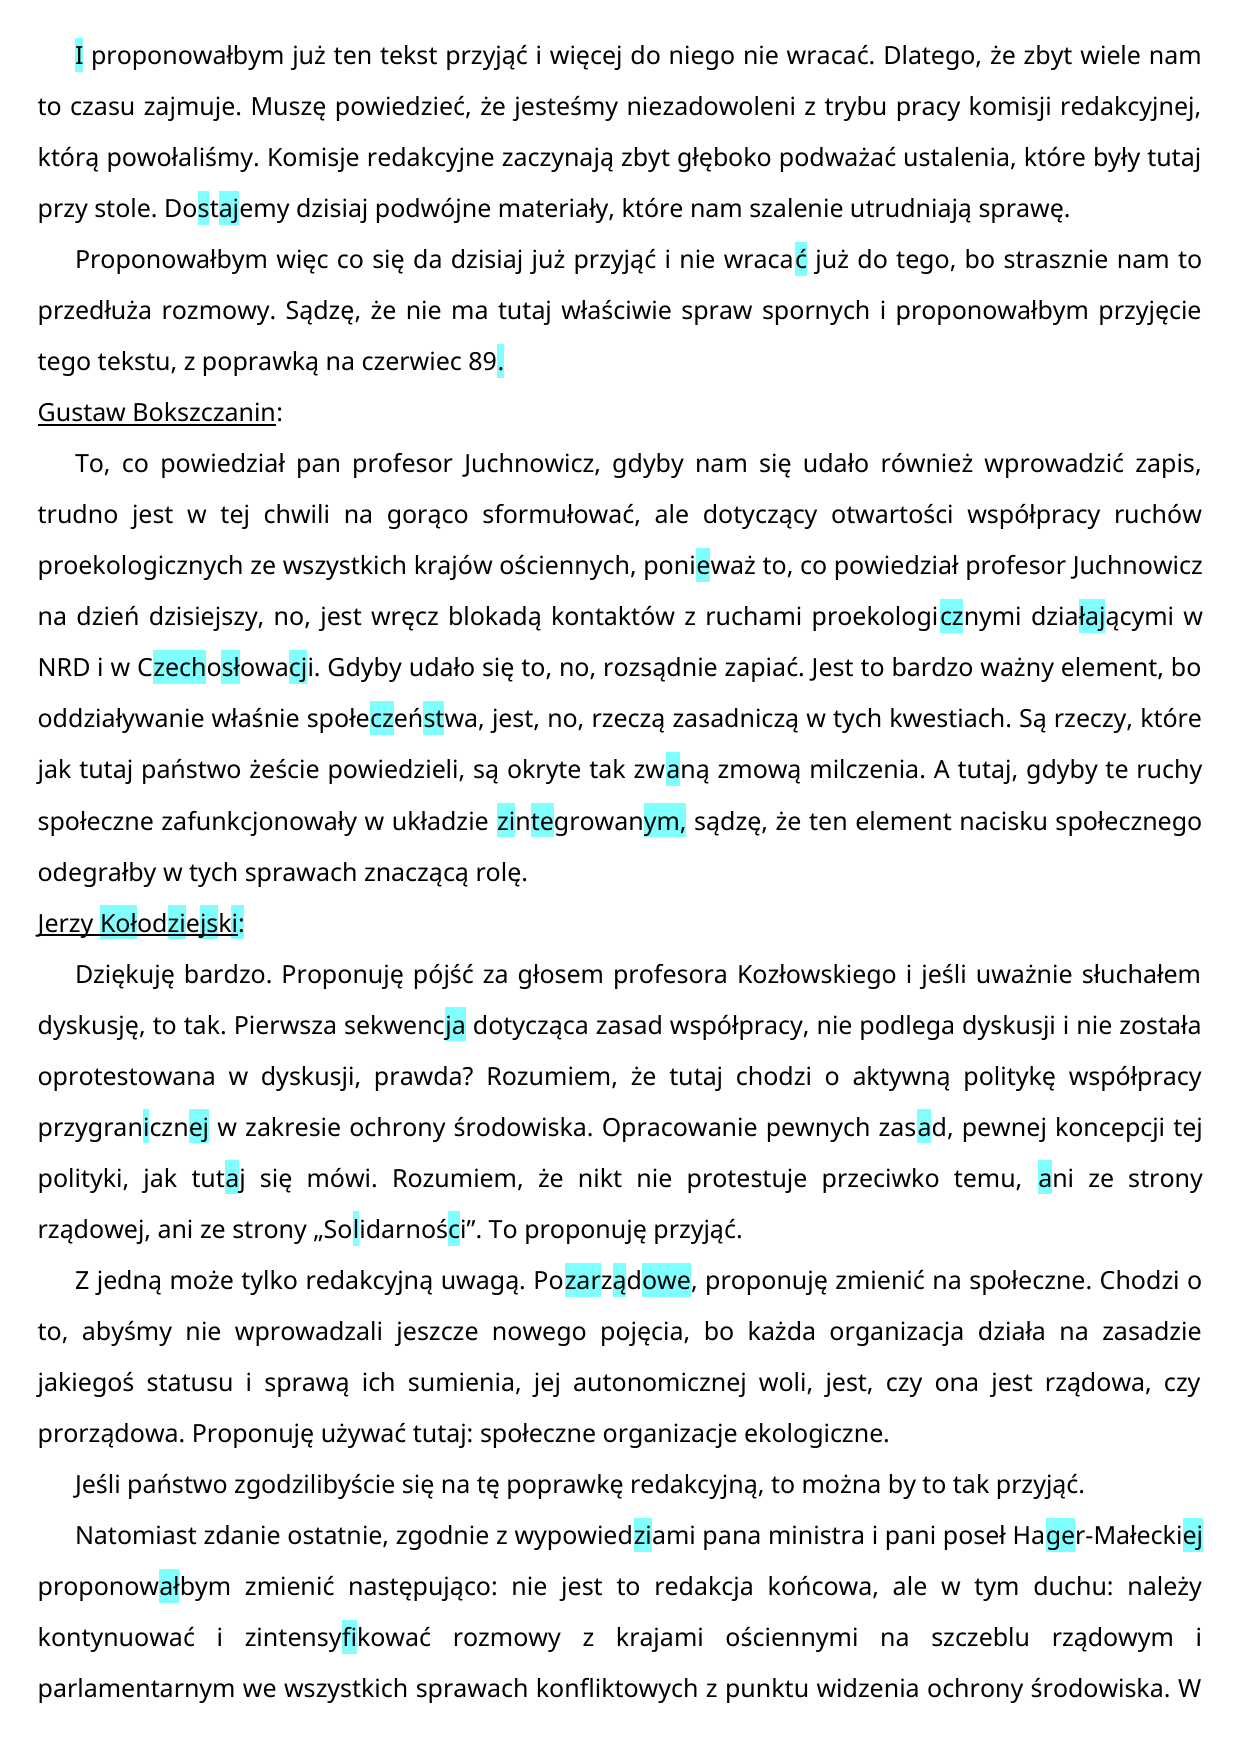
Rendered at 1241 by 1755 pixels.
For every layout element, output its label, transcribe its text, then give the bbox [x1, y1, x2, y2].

text I proponowałbym już ten tekst przyjąć i więcej do niego nie wracać. Dlatego, że zbyt wiele nam to czasu zajmuje. Muszę powiedzieć, że jesteśmy niezadowoleni z trybu pracy komisji redakcyjnej, którą powołaliśmy. Komisje redakcyjne zaczynają zbyt głęboko podważać ustalenia, które były tutaj przy stole. Dostajemy dzisiaj podwójne materiały, które nam szalenie utrudniają sprawę. [37, 37, 1203, 225]
text Natomiast zdanie ostatnie, zgodnie z wypowiedziami pana ministra i pani poseł Hager-Małeckiej proponowałbym zmienić następująco: nie jest to redakcja końcowa, ale w tym duchu: należy kontynuować i zintensyfikować rozmowy z krajami ościennymi na szczeblu rządowym i parlamentarnym we wszystkich sprawach konfliktowych z punktu widzenia ochrony środowiska. W [37, 1518, 1203, 1705]
text Proponowałbym więc co się da dzisiaj już przyjąć i nie wracać już do tego, bo strasznie nam to przedłuża rozmowy. Sądzę, że nie ma tutaj właściwie spraw spornych i proponowałbym przyjęcie tego tekstu, z poprawką na czerwiec 89. [37, 242, 1203, 378]
text Jeśli państwo zgodzilibyście się na tę poprawkę redakcyjną, to można by to tak przyjąć. [37, 1467, 1203, 1501]
text Jerzy Kołodziejski: [37, 905, 1203, 939]
text To, co powiedział pan profesor Juchnowicz, gdyby nam się udało również wprowadzić zapis, trudno jest w tej chwili na gorąco sformułować, ale dotyczący otwartości współpracy ruchów proekologicznych ze wszystkich krajów ościennych, ponieważ to, co powiedział profesor Juchnowicz na dzień dzisiejszy, no, jest wręcz blokadą kontaktów z ruchami proekologicznymi działającymi w NRD i w Czechosłowacji. Gdyby udało się to, no, rozsądnie zapiać. Jest to bardzo ważny element, bo oddziaływanie właśnie społeczeństwa, jest, no, rzeczą zasadniczą w tych kwestiach. Są rzeczy, które jak tutaj państwo żeście powiedzieli, są okryte tak zwaną zmową milczenia. A tutaj, gdyby te ruchy społeczne zafunkcjonowały w układzie zintegrowanym, sądzę, że ten element nacisku społecznego odegrałby w tych sprawach znaczącą rolę. [37, 446, 1203, 888]
text Dziękuję bardzo. Proponuję pójść za głosem profesora Kozłowskiego i jeśli uważnie słuchałem dyskusję, to tak. Pierwsza sekwencja dotycząca zasad współpracy, nie podlega dyskusji i nie została oprotestowana w dyskusji, prawda? Rozumiem, że tutaj chodzi o aktywną politykę współpracy przygranicznej w zakresie ochrony środowiska. Opracowanie pewnych zasad, pewnej koncepcji tej polityki, jak tutaj się mówi. Rozumiem, że nikt nie protestuje przeciwko temu, ani ze strony rządowej, ani ze strony „Solidarności”. To proponuję przyjąć. [37, 956, 1203, 1246]
text Z jedną może tylko redakcyjną uwagą. Pozarządowe, proponuję zmienić na społeczne. Chodzi o to, abyśmy nie wprowadzali jeszcze nowego pojęcia, bo każda organizacja działa na zasadzie jakiegoś statusu i sprawą ich sumienia, jej autonomicznej woli, jest, czy ona jest rządowa, czy prorządowa. Proponuję używać tutaj: społeczne organizacje ekologiczne. [37, 1262, 1203, 1450]
text Gustaw Bokszczanin: [37, 395, 1203, 429]
